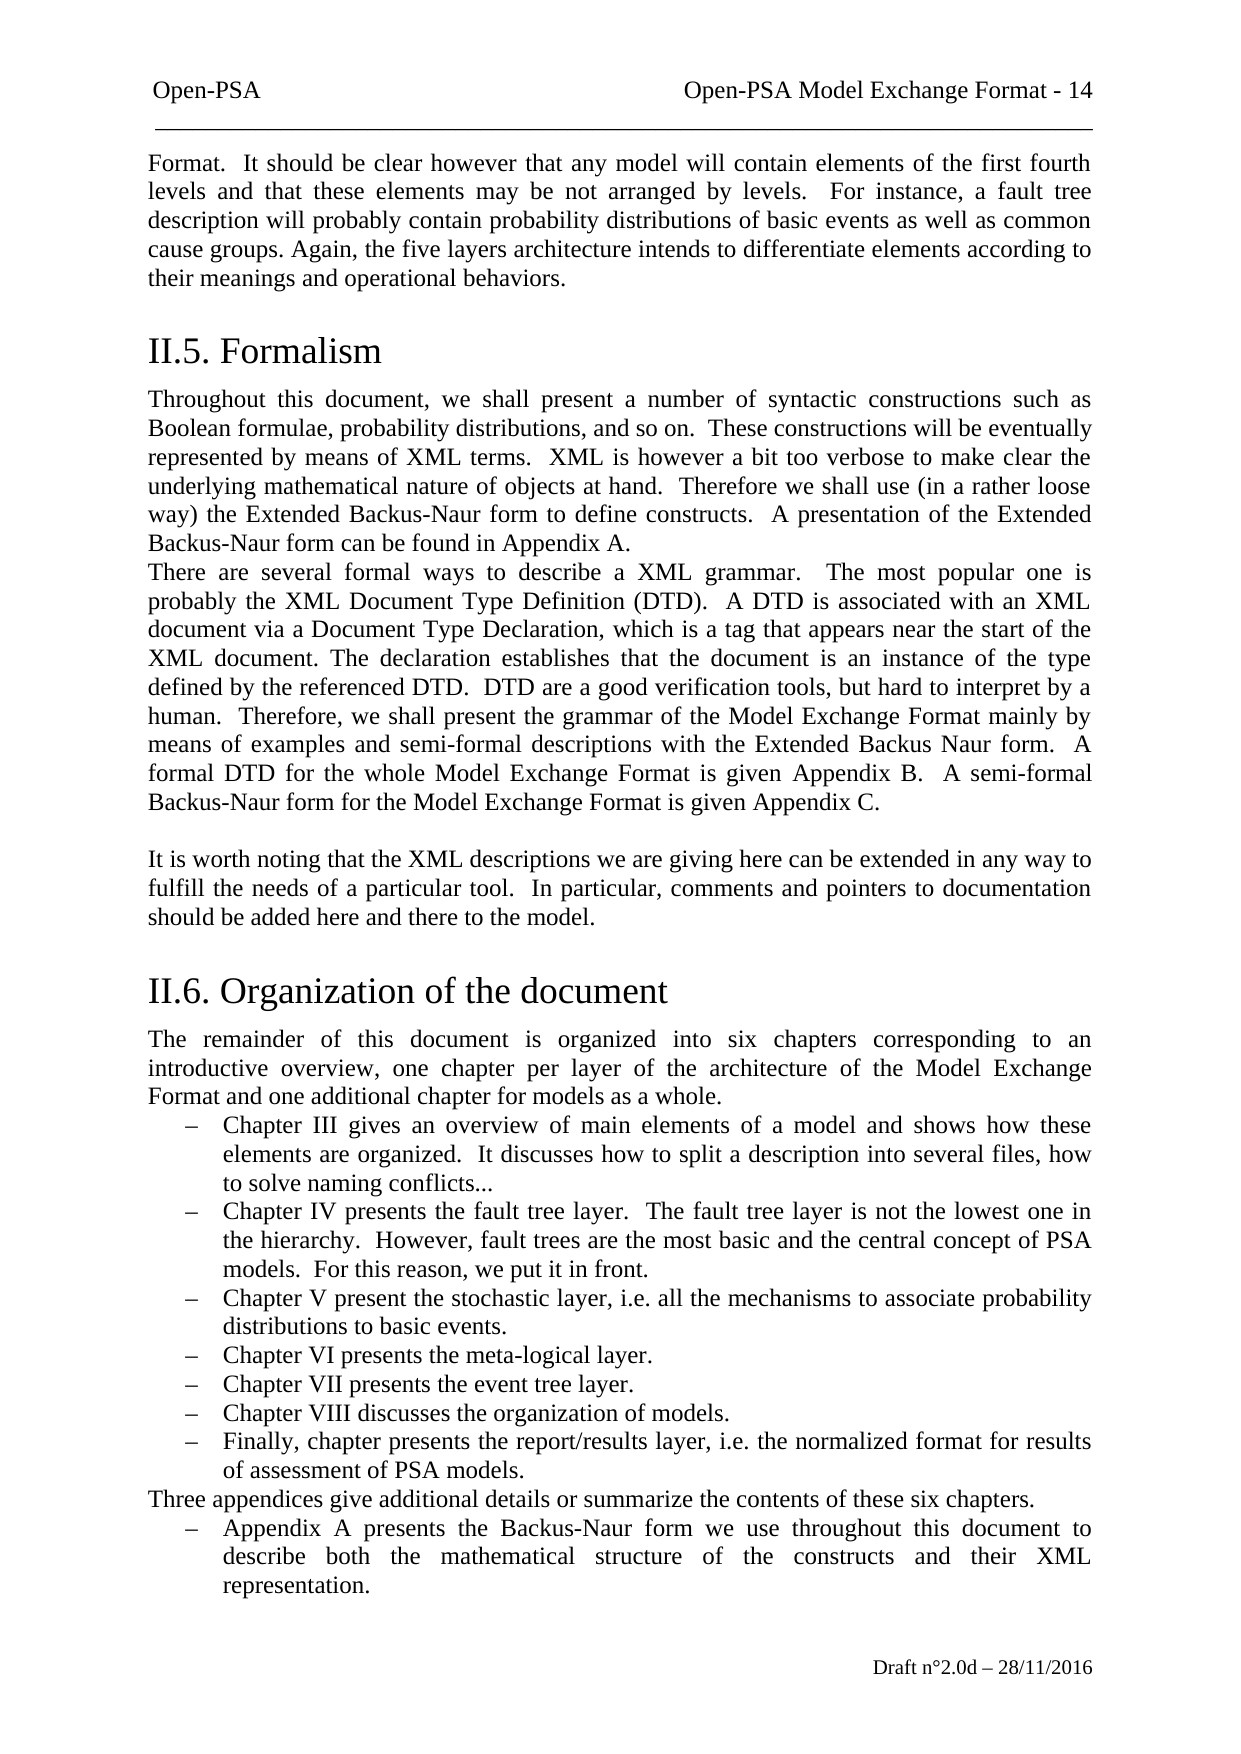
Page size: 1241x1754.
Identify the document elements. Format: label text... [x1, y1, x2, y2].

list Chapter III gives an overview of main elements of a model and shows how these elements are organized. It discusses how to split a description into several files, how to solve naming conflicts... [185, 1110, 1093, 1196]
list Chapter VI presents the meta-logical layer. [185, 1340, 1093, 1369]
text There are several formal ways to describe a XML grammar. The most popular one is probably the XML Document Type Definition (DTD). A DTD is associated with an XML document via a Document Type Declaration, which is a tag that appears near the start of the XML document. The declaration establishes that the document is an instance of the type defined by the referenced DTD. DTD are a good verification tools, but hard to interpret by a human. Therefore, we shall present the grammar of the Model Exchange Format mainly by means of examples and semi-formal descriptions with the Extended Backus Naur form. A formal DTD for the whole Model Exchange Format is given Appendix B.. A semi-formal Backus-Naur form for the Model Exchange Format is given Appendix C.. [148, 557, 1093, 816]
list Chapter IV presents the fault tree layer. The fault tree layer is not the lowest one in the hierarchy. However, fault trees are the most basic and the central concept of PSA models. For this reason, we put it in front. [185, 1196, 1093, 1283]
list Chapter VII presents the event tree layer. [185, 1369, 1093, 1398]
text It is worth noting that the XML descriptions we are giving here can be extended in any way to fulfill the needs of a particular tool. In particular, comments and pointers to documentation should be added here and there to the model. [148, 844, 1093, 931]
list Chapter VIII discusses the organization of models. [185, 1398, 1093, 1426]
subtitle Formalism [148, 329, 1093, 372]
text Three appendices give additional details or summarize the contents of these six chapters. [148, 1484, 1093, 1513]
list Chapter V present the stochastic layer, i.e. all the mechanisms to associate probability distributions to basic events. [185, 1283, 1093, 1340]
list Finally, chapter presents the report/results layer, i.e. the normalized format for results of assessment of PSA models. [185, 1426, 1093, 1484]
list Appendix A. presents the Backus-Naur form we use throughout this document to describe both the mathematical structure of the constructs and their XML representation. [185, 1513, 1093, 1599]
text Throughout this document, we shall present a number of syntactic constructions such as Boolean formulae, probability distributions, and so on. These constructions will be eventually represented by means of XML terms. XML is however a bit too verbose to make clear the underlying mathematical nature of objects at hand. Therefore we shall use (in a rather loose way) the Extended Backus-Naur form to define constructs. A presentation of the Extended Backus-Naur form can be found in Appendix A.. [148, 384, 1093, 557]
subtitle Organization of the document [148, 968, 1093, 1011]
text The remainder of this document is organized into six chapters corresponding to an introductive overview, one chapter per layer of the architecture of the Model Exchange Format and one additional chapter for models as a whole. [148, 1024, 1093, 1110]
text Format. It should be clear however that any model will contain elements of the first fourth levels and that these elements may be not arranged by levels. For instance, a fault tree description will probably contain probability distributions of basic events as well as common cause groups. Again, the five layers architecture intends to differentiate elements according to their meanings and operational behaviors. [148, 148, 1093, 291]
